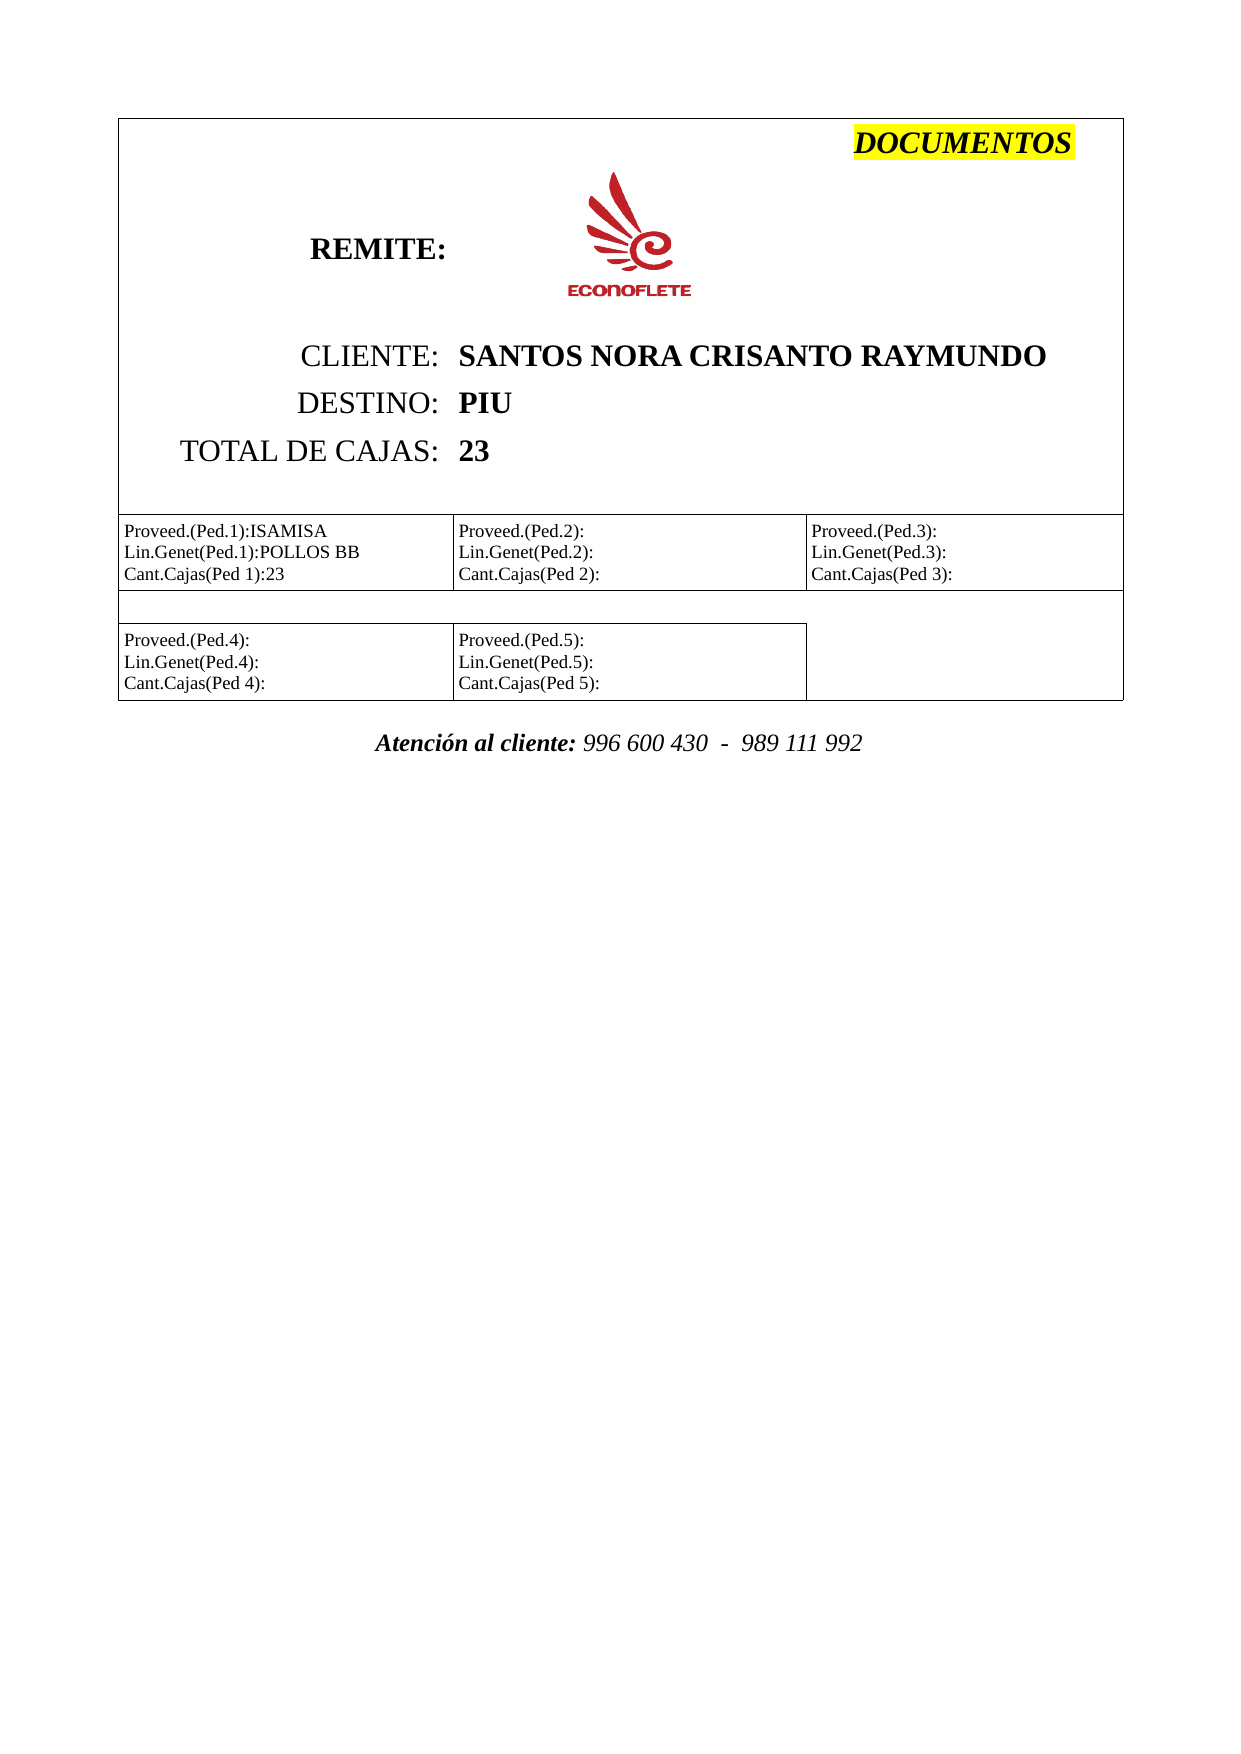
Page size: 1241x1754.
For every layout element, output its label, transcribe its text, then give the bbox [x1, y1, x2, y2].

table_cell [806, 166, 1123, 332]
table_cell Proveed.(Ped.4): Lin.Genet(Ped.4): Cant.Cajas(Ped 4): [119, 624, 453, 699]
table_cell [119, 591, 453, 623]
table_header [453, 119, 806, 166]
picture [552, 171, 707, 297]
table_cell [806, 474, 1123, 514]
table_cell [453, 591, 806, 623]
table_cell PIU [453, 379, 806, 426]
table_cell Proveed.(Ped.3): Lin.Genet(Ped.3): Cant.Cajas(Ped 3): [807, 515, 1123, 590]
table_cell Proveed.(Ped.5): Lin.Genet(Ped.5): Cant.Cajas(Ped 5): [454, 624, 806, 699]
table_cell DESTINO: [119, 379, 453, 426]
table_cell 23 [453, 426, 1123, 474]
table_cell SANTOS NORA CRISANTO RAYMUNDO [453, 332, 1123, 379]
table_cell CLIENTE: [119, 332, 453, 379]
text Atención al cliente: 996 600 430 - 989 111 992 [118, 728, 1122, 757]
table_cell [806, 379, 1123, 426]
table_cell [119, 474, 453, 514]
table_cell REMITE: [119, 166, 453, 332]
table_cell [453, 474, 806, 514]
table_cell [806, 591, 1123, 623]
table_header [119, 119, 453, 166]
table_cell Proveed.(Ped.2): Lin.Genet(Ped.2): Cant.Cajas(Ped 2): [454, 515, 806, 590]
table_header DOCUMENTOS [806, 119, 1123, 166]
table_cell [453, 166, 806, 332]
table_cell [807, 623, 1123, 699]
table_cell TOTAL DE CAJAS: [119, 426, 453, 474]
table_cell Proveed.(Ped.1):ISAMISA Lin.Genet(Ped.1):POLLOS BB Cant.Cajas(Ped 1):23 [119, 515, 453, 590]
